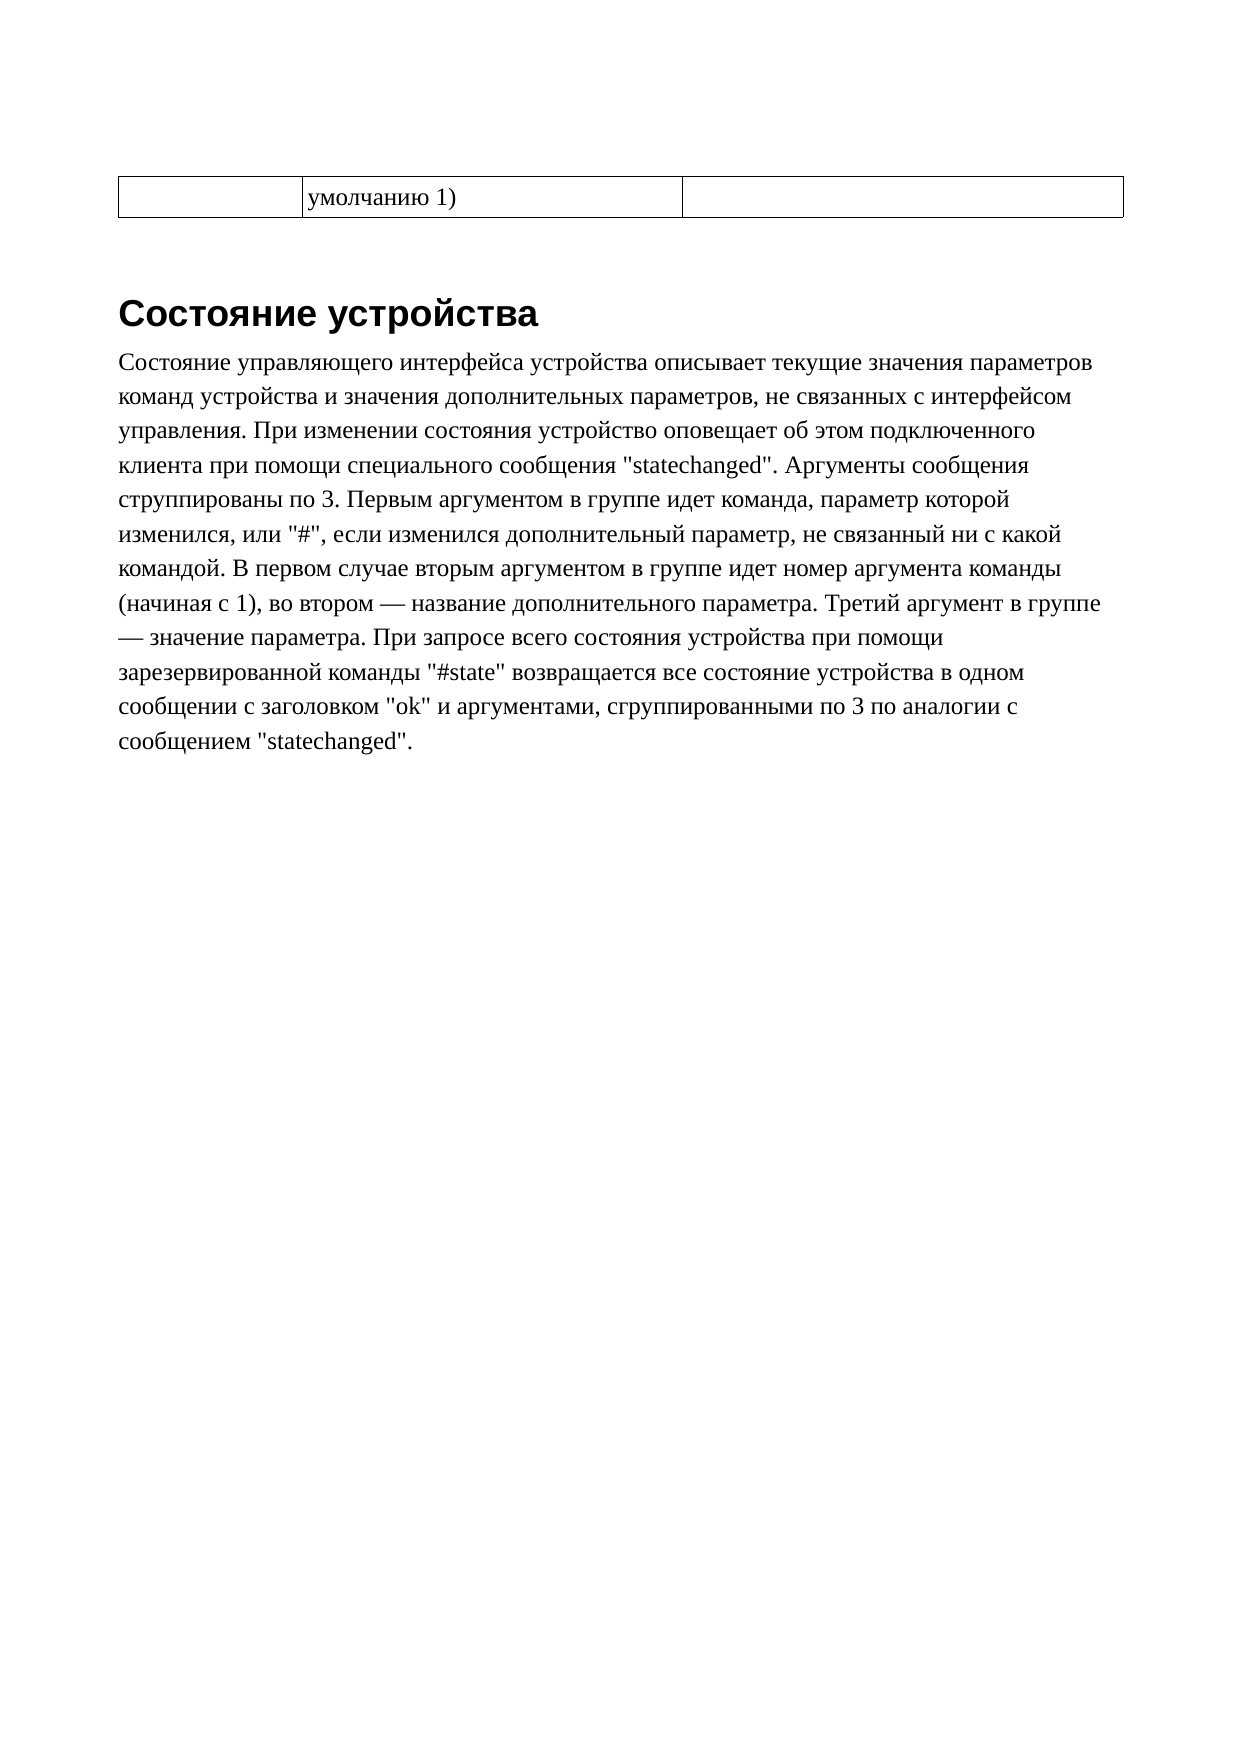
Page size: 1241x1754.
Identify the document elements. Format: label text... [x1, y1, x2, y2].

text Состояние управляющего интерфейса устройства описывает текущие значения параметров команд устройства и значения дополнительных параметров, не связанных с интерфейсом управления. При изменении состояния устройство оповещает об этом подключенного клиента при помощи специального сообщения "statechanged". Аргументы сообщения струппированы по 3. Первым аргументом в группе идет команда, параметр которой изменился, или "#", если изменился дополнительный параметр, не связанный ни с какой командой. В первом случае вторым аргументом в группе идет номер аргумента команды (начиная с 1), во втором — название дополнительного параметра. Третий аргумент в группе — значение параметра. При запросе всего состояния устройства при помощи зарезервированной команды "#state" возвращается все состояние устройства в одном сообщении с заголовком "ok" и аргументами, сгруппированными по 3 по аналогии с сообщением "statechanged". [118, 347, 1122, 755]
subtitle Состояние устройства [118, 291, 1122, 334]
table_cell [119, 177, 302, 217]
table_cell [683, 177, 1123, 217]
table_cell умолчанию 1) [303, 177, 682, 217]
